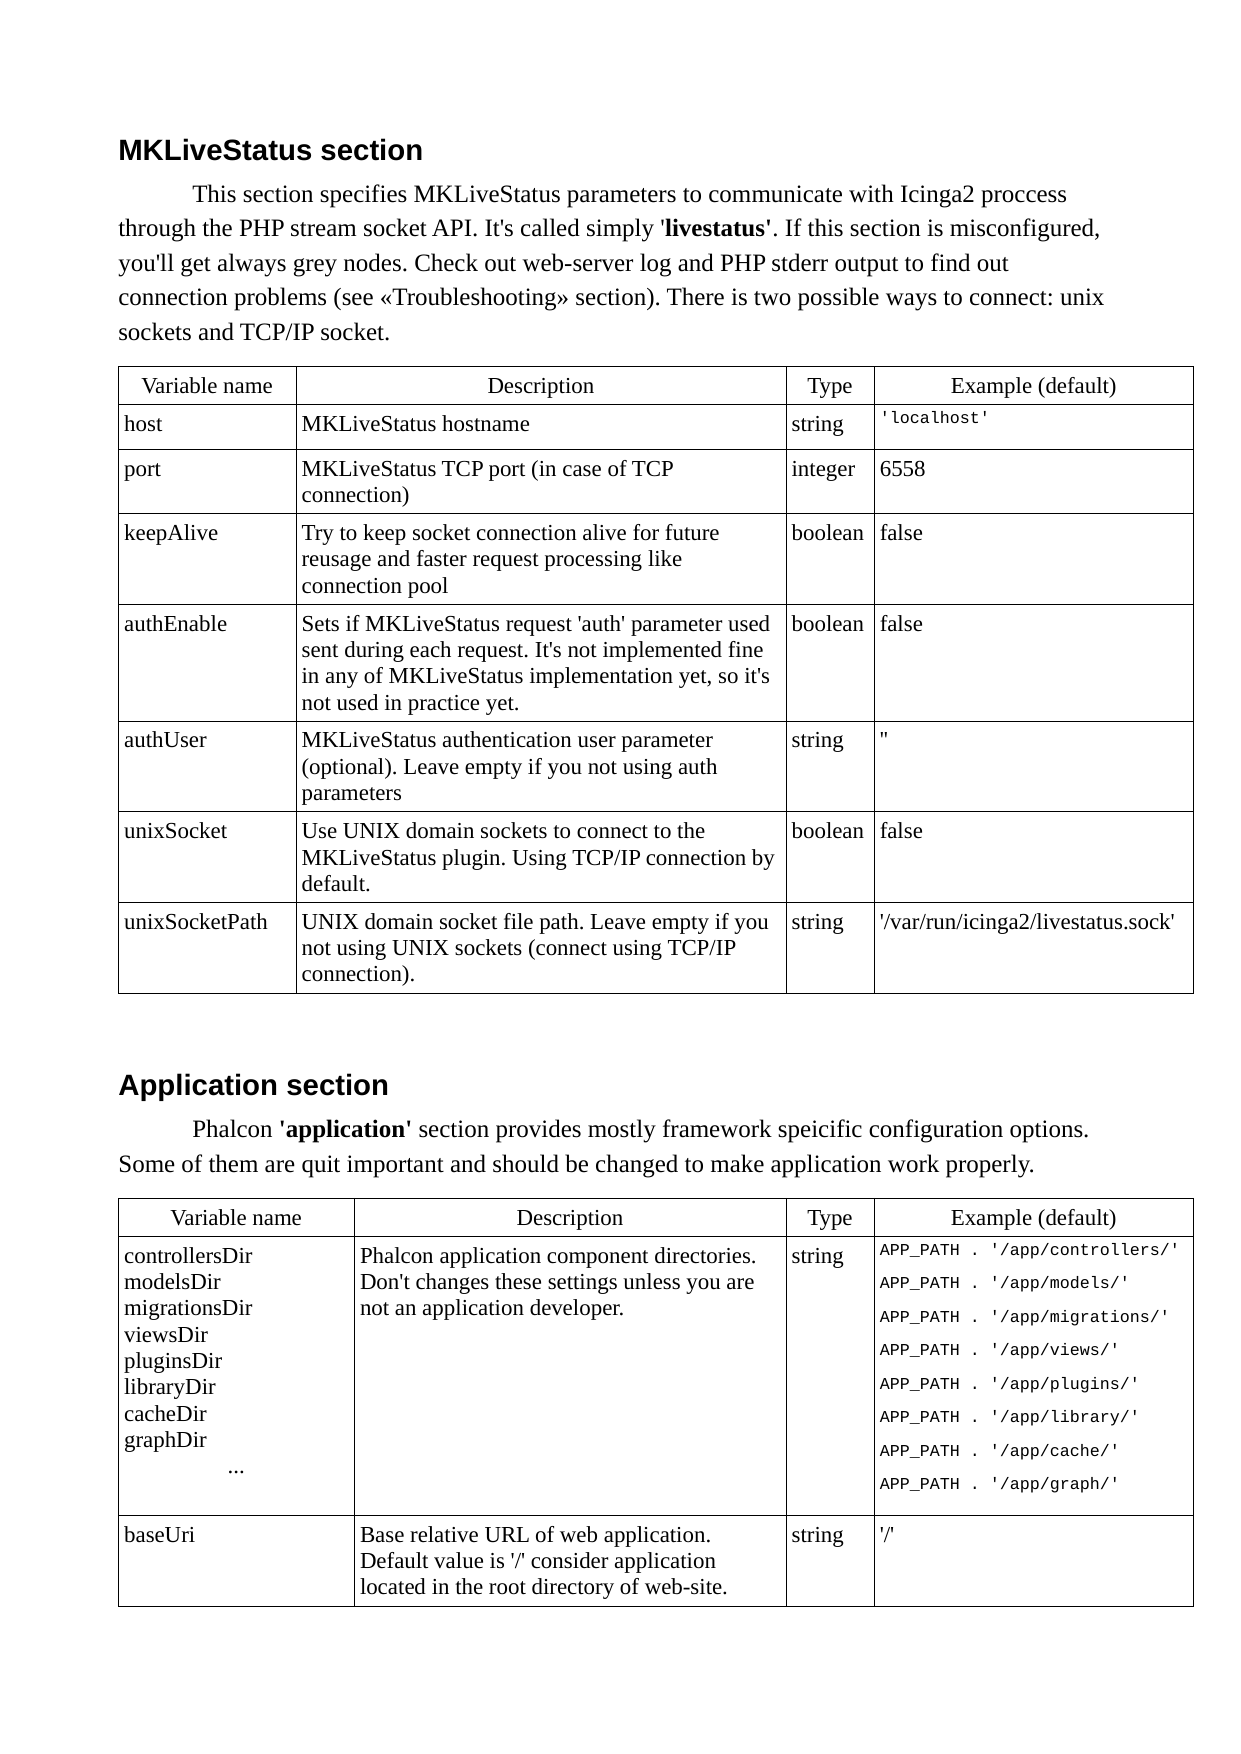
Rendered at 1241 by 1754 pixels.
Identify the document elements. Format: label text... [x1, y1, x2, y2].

table_cell Try to keep socket connection alive for future reusage and faster request processing like connection pool [297, 514, 786, 604]
table_cell boolean [787, 514, 874, 604]
table_cell false [875, 514, 1193, 604]
table_cell '/' [875, 1516, 1193, 1606]
table_header Type [787, 1199, 874, 1236]
table_cell string [787, 405, 874, 449]
table_cell authEnable [119, 605, 296, 721]
table_cell MKLiveStatus authentication user parameter (optional). Leave empty if you not using auth parameters [297, 722, 786, 811]
table_cell string [787, 722, 874, 811]
table_cell APP_PATH . '/app/controllers/' APP_PATH . '/app/models/' APP_PATH . '/app/migrations/' APP_PATH . '/app/views/' APP_PATH . '/app/plugins/' APP_PATH . '/app/library/' APP_PATH . '/app/cache/' APP_PATH . '/app/graph/' [875, 1237, 1193, 1515]
text Phalcon 'application' section provides mostly framework speicific configuration options. Some of them are quit important and should be changed to make application work properly. [118, 1114, 1122, 1178]
table_header Description [297, 367, 786, 404]
table_cell '' [875, 722, 1193, 811]
text This section specifies MKLiveStatus parameters to communicate with Icinga2 proccess through the PHP stream socket API. It's called simply 'livestatus'. If this section is misconfigured, you'll get always grey nodes. Check out web-server log and PHP stderr output to find out connection problems (see «Troubleshooting» section). There is two possible ways to connect: unix sockets and TCP/IP socket. [118, 179, 1122, 346]
table_cell integer [787, 450, 874, 513]
table_cell port [119, 450, 296, 513]
table_cell unixSocketPath [119, 903, 296, 993]
table_header Type [787, 367, 874, 404]
table_header Description [355, 1199, 786, 1236]
table_cell controllersDir modelsDir migrationsDir viewsDir pluginsDir libraryDir cacheDir graphDir ... [119, 1237, 354, 1515]
table_cell Sets if MKLiveStatus request 'auth' parameter used sent during each request. It's not implemented fine in any of MKLiveStatus implementation yet, so it's not used in practice yet. [297, 605, 786, 721]
table_cell string [787, 903, 874, 993]
table_cell boolean [787, 605, 874, 721]
table_header Variable name [119, 1199, 354, 1236]
table_cell authUser [119, 722, 296, 811]
table_cell boolean [787, 812, 874, 902]
table_cell baseUri [119, 1516, 354, 1606]
table_cell 6558 [875, 450, 1193, 513]
table_cell UNIX domain socket file path. Leave empty if you not using UNIX sockets (connect using TCP/IP connection). [297, 903, 786, 993]
table_cell Use UNIX domain sockets to connect to the MKLiveStatus plugin. Using TCP/IP connection by default. [297, 812, 786, 902]
table_header Example (default) [875, 1199, 1193, 1236]
table_header Variable name [119, 367, 296, 404]
table_cell string [787, 1237, 874, 1515]
table_cell MKLiveStatus hostname [297, 405, 786, 449]
table_cell Phalcon application component directories. Don't changes these settings unless you are not an application developer. [355, 1237, 786, 1515]
table_cell string [787, 1516, 874, 1606]
table_cell Base relative URL of web application. Default value is '/' consider application located in the root directory of web-site. [355, 1516, 786, 1606]
table_cell keepAlive [119, 514, 296, 604]
table_cell MKLiveStatus TCP port (in case of TCP connection) [297, 450, 786, 513]
table_header Example (default) [875, 367, 1193, 404]
subtitle MKLiveStatus section [118, 133, 1122, 166]
table_cell unixSocket [119, 812, 296, 902]
table_cell false [875, 812, 1193, 902]
table_cell '/var/run/icinga2/livestatus.sock' [875, 903, 1193, 993]
table_cell host [119, 405, 296, 449]
subtitle Application section [118, 1068, 1122, 1102]
table_cell false [875, 605, 1193, 721]
table_cell 'localhost' [875, 405, 1193, 449]
